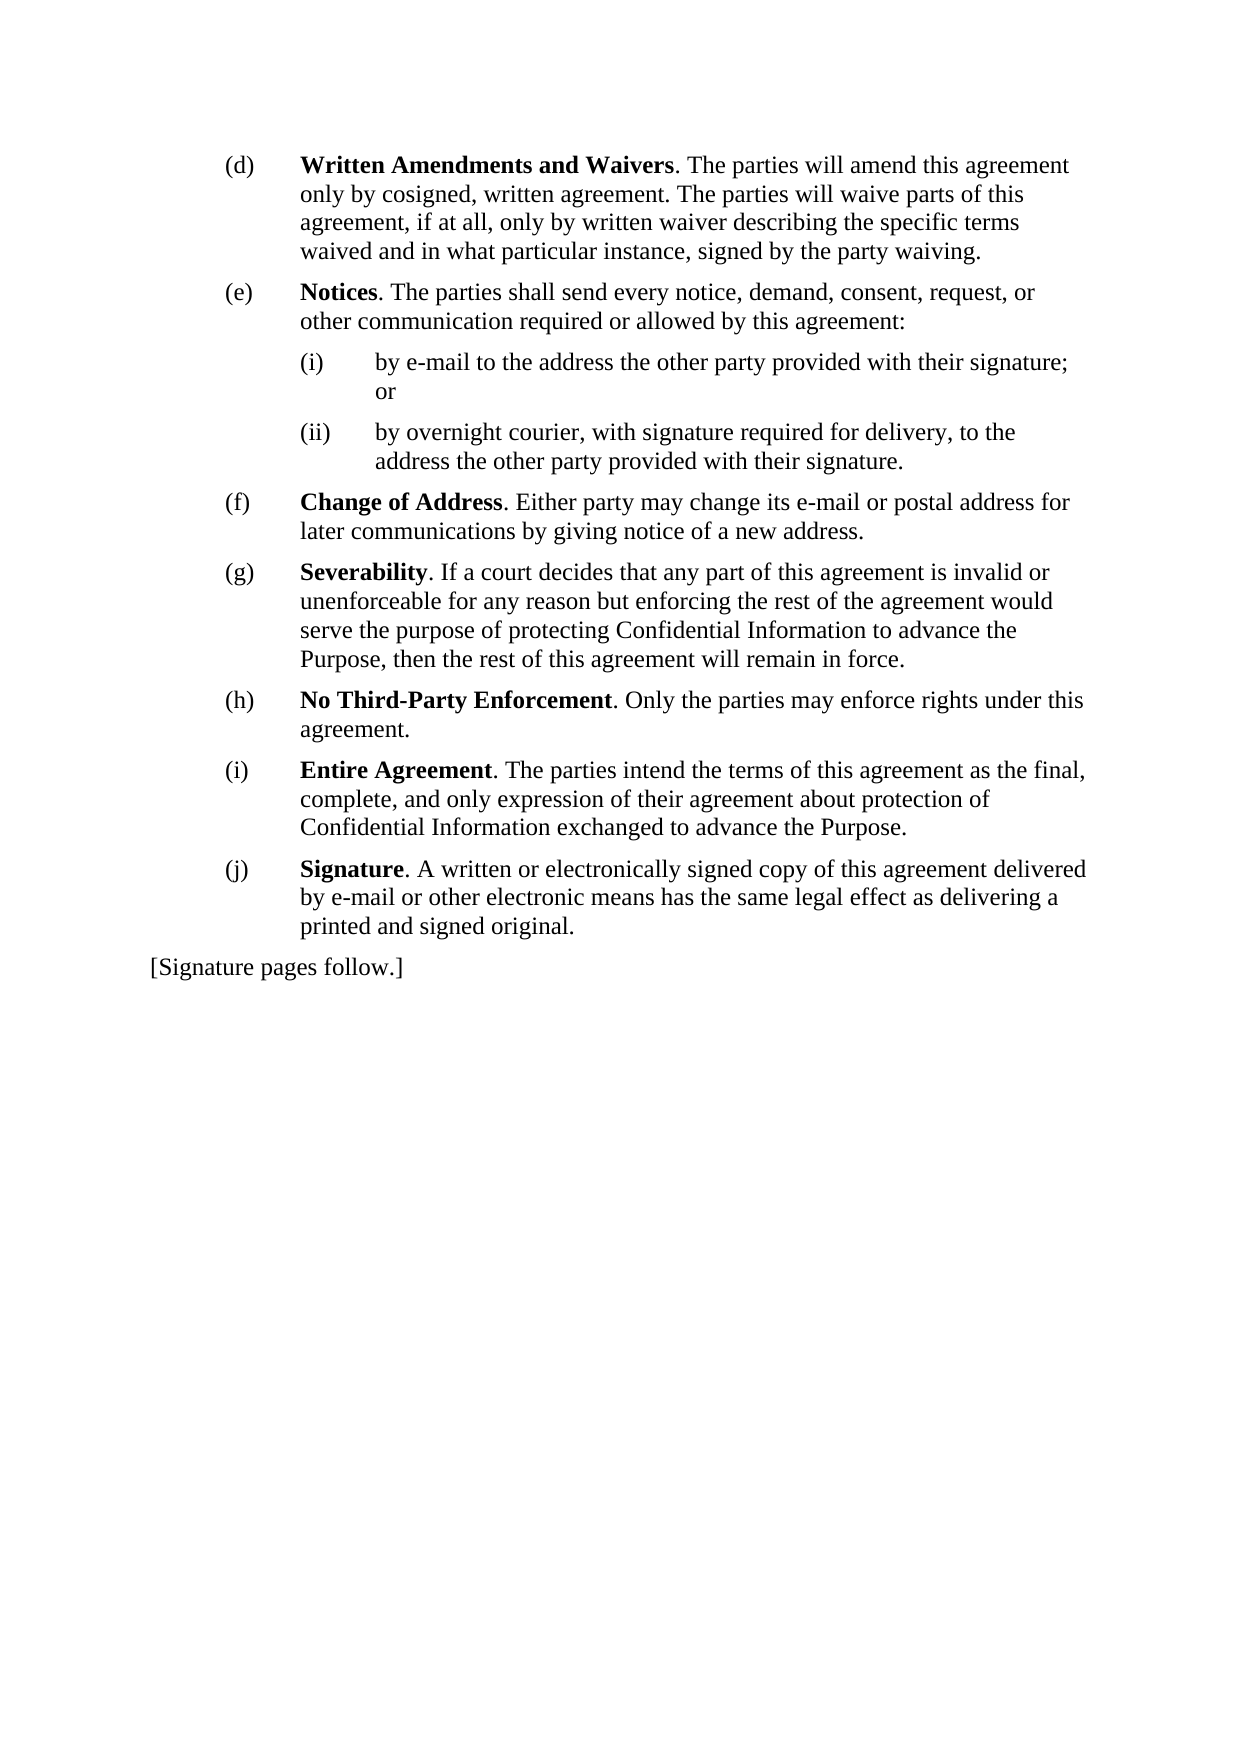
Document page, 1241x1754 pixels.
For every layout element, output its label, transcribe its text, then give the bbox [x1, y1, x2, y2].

text (i) Entire Agreement. The parties intend the terms of this agreement as the final, complete, and only expression of their agreement about protection of Confidential Information exchanged to advance the Purpose. [225, 755, 1090, 841]
text (j) Signature. A written or electronically signed copy of this agreement delivered by e-mail or other electronic means has the same legal effect as delivering a printed and signed original. [225, 854, 1090, 940]
text (i) by e-mail to the address the other party provided with their signature; or [300, 347, 1090, 405]
text (d) Written Amendments and Waivers. The parties will amend this agreement only by cosigned, written agreement. The parties will waive parts of this agreement, if at all, only by written waiver describing the specific terms waived and in what particular instance, signed by the party waiving. [225, 150, 1090, 265]
text (e) Notices. The parties shall send every notice, demand, consent, request, or other communication required or allowed by this agreement: [225, 277, 1090, 335]
text (f) Change of Address. Either party may change its e-mail or postal address for later communications by giving notice of a new address. [225, 487, 1090, 545]
text [Signature pages follow.] [150, 952, 1090, 981]
text (ii) by overnight courier, with signature required for delivery, to the address the other party provided with their signature. [300, 417, 1090, 475]
text (g) Severability. If a court decides that any part of this agreement is invalid or unenforceable for any reason but enforcing the rest of the agreement would serve the purpose of protecting Confidential Information to advance the Purpose, then the rest of this agreement will remain in force. [225, 557, 1090, 672]
text (h) No Third-Party Enforcement. Only the parties may enforce rights under this agreement. [225, 685, 1090, 742]
